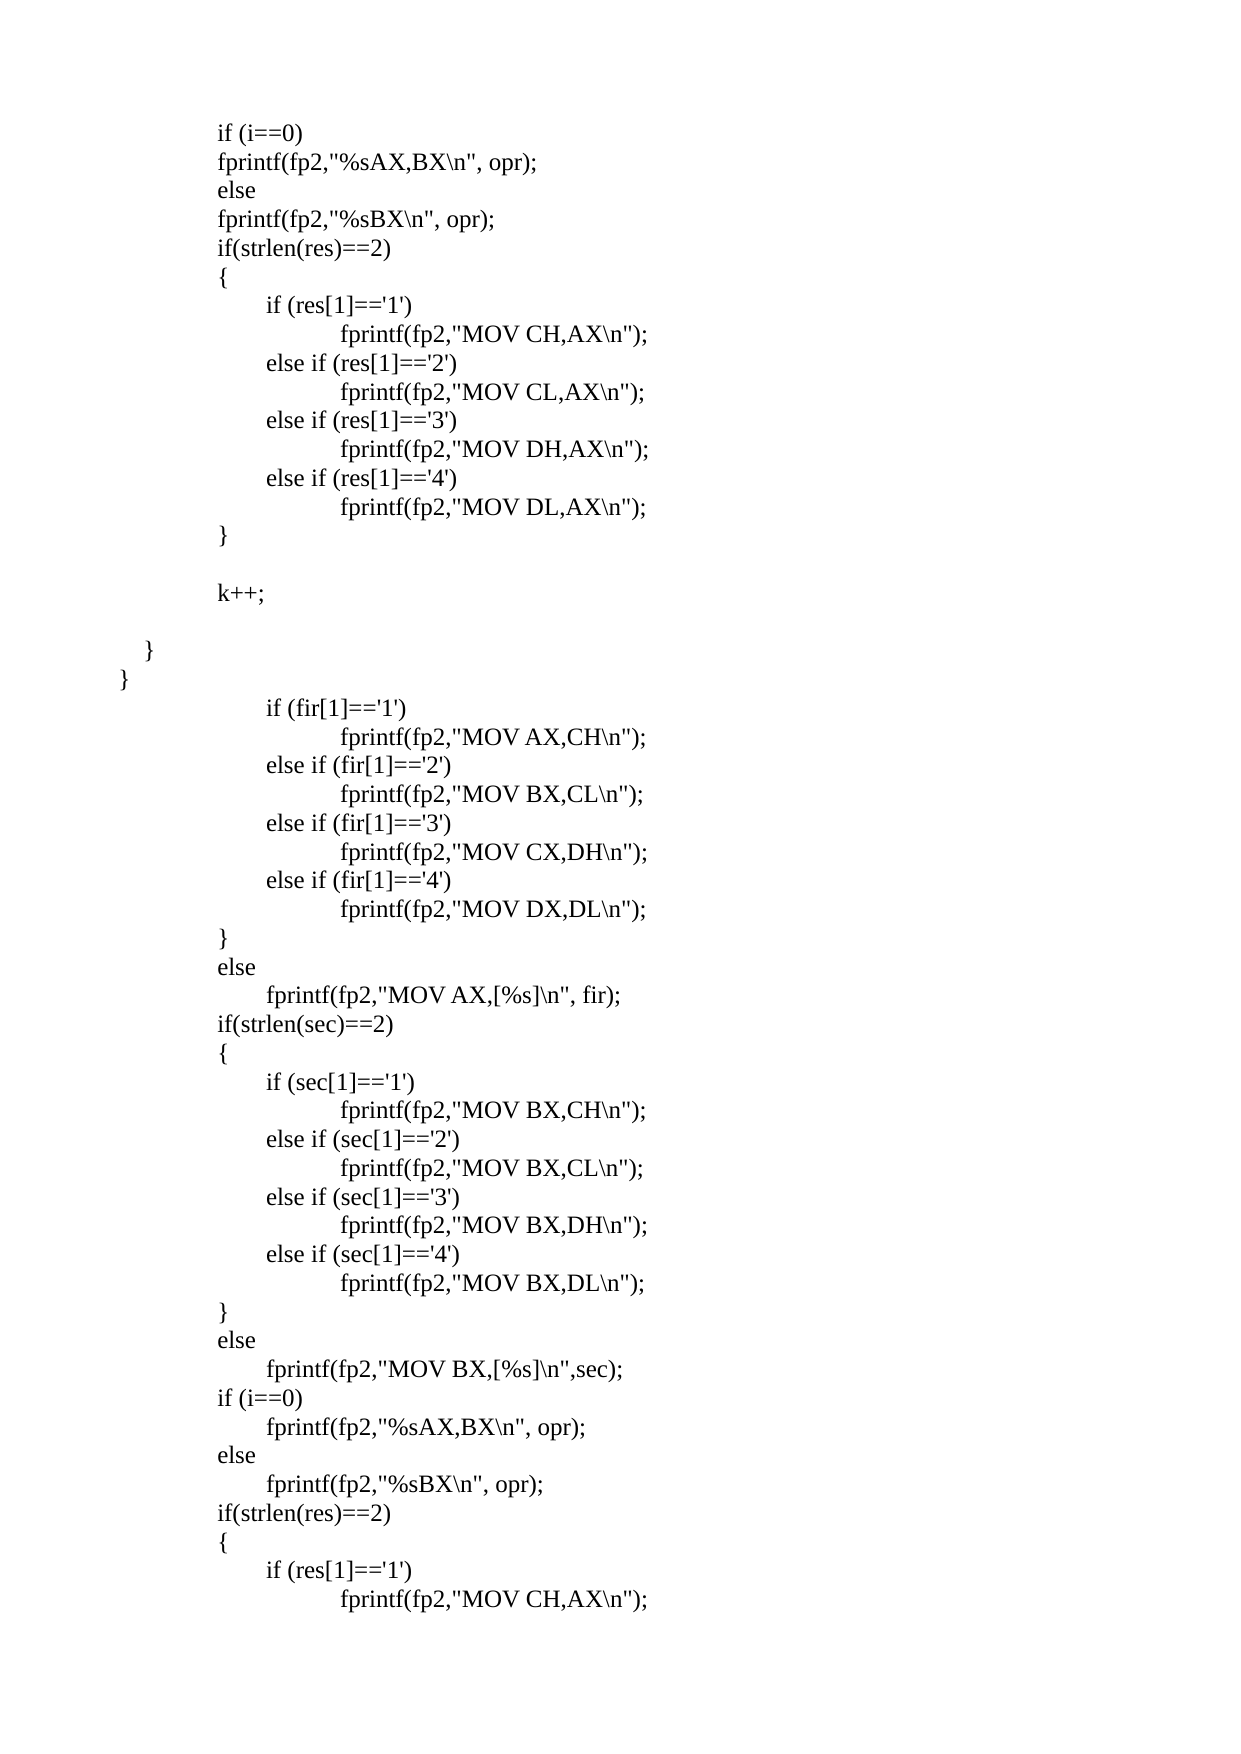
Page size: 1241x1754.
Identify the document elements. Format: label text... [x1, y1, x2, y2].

text else if (sec[1]=='4') [118, 1239, 1122, 1268]
text else [118, 176, 1122, 204]
text if(strlen(res)==2) [118, 233, 1122, 262]
text if (res[1]=='1') [118, 291, 1122, 319]
text if (i==0) [118, 118, 1122, 147]
text else if (sec[1]=='3') [118, 1182, 1122, 1211]
text fprintf(fp2,"MOV DH,AX\n"); [118, 434, 1122, 463]
text fprintf(fp2,"%sBX\n", opr); [118, 1469, 1122, 1498]
text if (sec[1]=='1') [118, 1067, 1122, 1096]
text fprintf(fp2,"MOV DL,AX\n"); [118, 492, 1122, 521]
text if (fir[1]=='1') [118, 693, 1122, 722]
text fprintf(fp2,"MOV BX,DH\n"); [118, 1211, 1122, 1239]
text if (res[1]=='1') [118, 1556, 1122, 1584]
text fprintf(fp2,"MOV AX,CH\n"); [118, 722, 1122, 751]
text else if (fir[1]=='4') [118, 866, 1122, 894]
text } [118, 664, 1122, 693]
text } [118, 636, 1122, 664]
text else [118, 1441, 1122, 1469]
text } [118, 1297, 1122, 1326]
text fprintf(fp2,"MOV BX,CH\n"); [118, 1096, 1122, 1124]
text else [118, 952, 1122, 981]
text fprintf(fp2,"MOV CH,AX\n"); [118, 319, 1122, 348]
text fprintf(fp2,"MOV AX,[%s]\n", fir); [118, 981, 1122, 1009]
text else if (fir[1]=='3') [118, 808, 1122, 837]
text else if (fir[1]=='2') [118, 751, 1122, 779]
text { [118, 1527, 1122, 1556]
text fprintf(fp2,"MOV CL,AX\n"); [118, 377, 1122, 406]
text fprintf(fp2,"MOV CX,DH\n"); [118, 837, 1122, 866]
text fprintf(fp2,"MOV BX,[%s]\n",sec); [118, 1354, 1122, 1383]
text { [118, 1038, 1122, 1067]
text } [118, 923, 1122, 952]
text fprintf(fp2,"MOV BX,CL\n"); [118, 779, 1122, 808]
text fprintf(fp2,"MOV DX,DL\n"); [118, 894, 1122, 923]
text fprintf(fp2,"%sAX,BX\n", opr); [118, 147, 1122, 176]
text else if (res[1]=='3') [118, 406, 1122, 434]
text fprintf(fp2,"%sBX\n", opr); [118, 204, 1122, 233]
text fprintf(fp2,"MOV CH,AX\n"); [118, 1584, 1122, 1613]
text if (i==0) [118, 1383, 1122, 1412]
text else [118, 1326, 1122, 1354]
text { [118, 262, 1122, 291]
text if(strlen(sec)==2) [118, 1009, 1122, 1038]
text k++; [118, 578, 1122, 607]
text } [118, 521, 1122, 549]
text fprintf(fp2,"%sAX,BX\n", opr); [118, 1412, 1122, 1441]
text else if (res[1]=='4') [118, 463, 1122, 492]
text fprintf(fp2,"MOV BX,DL\n"); [118, 1268, 1122, 1297]
text fprintf(fp2,"MOV BX,CL\n"); [118, 1153, 1122, 1182]
text else if (res[1]=='2') [118, 348, 1122, 377]
text else if (sec[1]=='2') [118, 1124, 1122, 1153]
text if(strlen(res)==2) [118, 1498, 1122, 1527]
